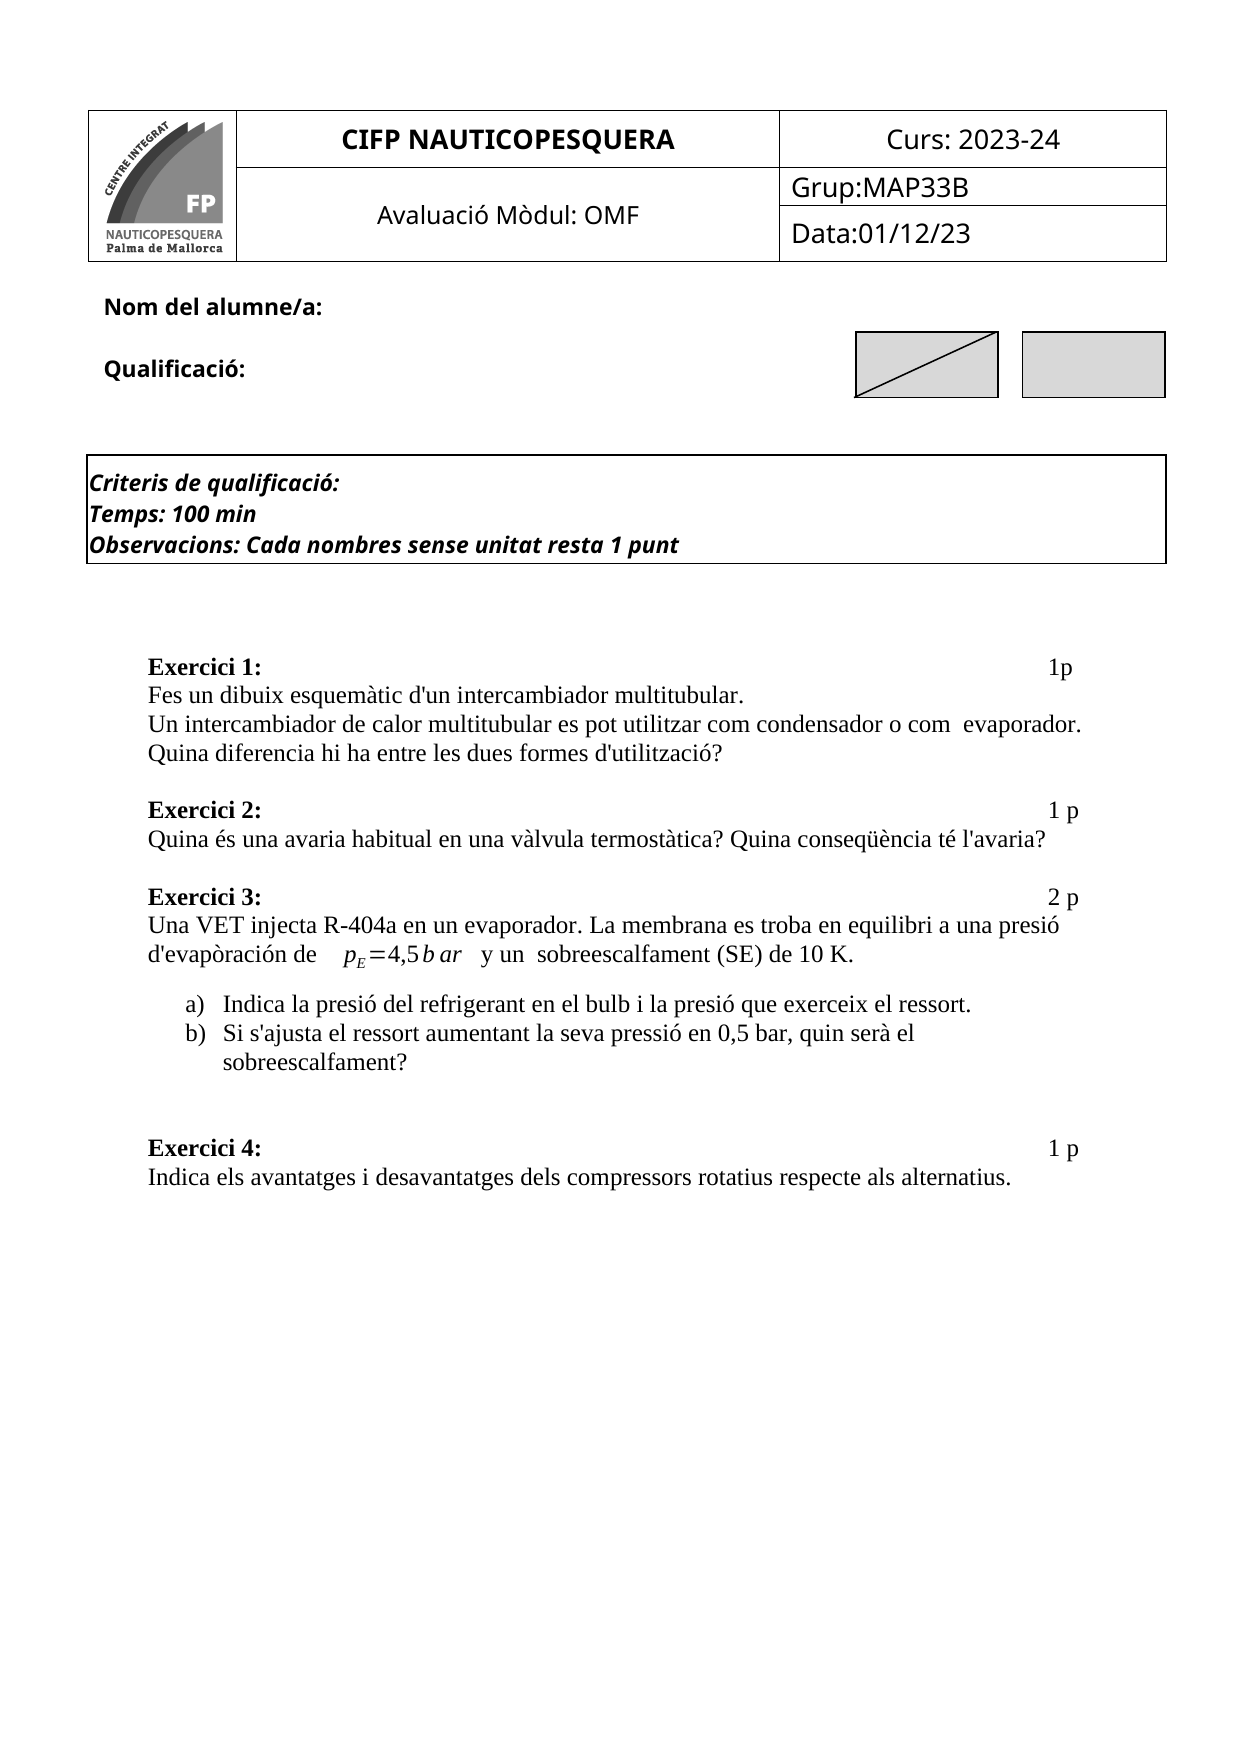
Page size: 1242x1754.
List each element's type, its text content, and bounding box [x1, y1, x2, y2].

text Fes un dibuix esquemàtic d'un intercambiador multitubular. [148, 680, 1094, 709]
text Qualificació: [103, 353, 855, 384]
picture [100, 111, 229, 260]
text Un intercambiador de calor multitubular es pot utilitzar com condensador o com evaporador. [148, 709, 1094, 738]
list Indica la presió del refrigerant en el bulb i la presió que exerceix el ressort. [185, 989, 1094, 1018]
text Indica els avantatges i desavantatges dels compressors rotatius respecte als alternatius. [148, 1162, 1094, 1191]
text Temps: 100 min [89, 498, 1094, 529]
text Quina és una avaria habitual en una vàlvula termostàtica? Quina conseqüència té l'avaria? [148, 824, 1094, 853]
text Criteris de qualificació: [89, 467, 1094, 498]
text Exercici 1: 1p [148, 652, 1094, 680]
list Si s'ajusta el ressort aumentant la seva pressió en 0,5 bar, quin serà el sobreescalfament? [185, 1018, 1094, 1076]
text Nom del alumne/a: [103, 290, 1094, 322]
text Exercici 2: 1 p [148, 795, 1094, 824]
text Observacions: Cada nombres sense unitat resta 1 punt [89, 529, 1094, 560]
text [999, 353, 1022, 384]
text Exercici 4: 1 p [148, 1133, 1094, 1162]
text Quina diferencia hi ha entre les dues formes d'utilització? [148, 738, 1094, 767]
text Exercici 3: 2 p Una VET injecta R-404a en un evaporador. La membrana es troba en equilibri a una presió d'evapòración de y un sobreescalfament (SE) de 10 K. [148, 882, 1094, 972]
